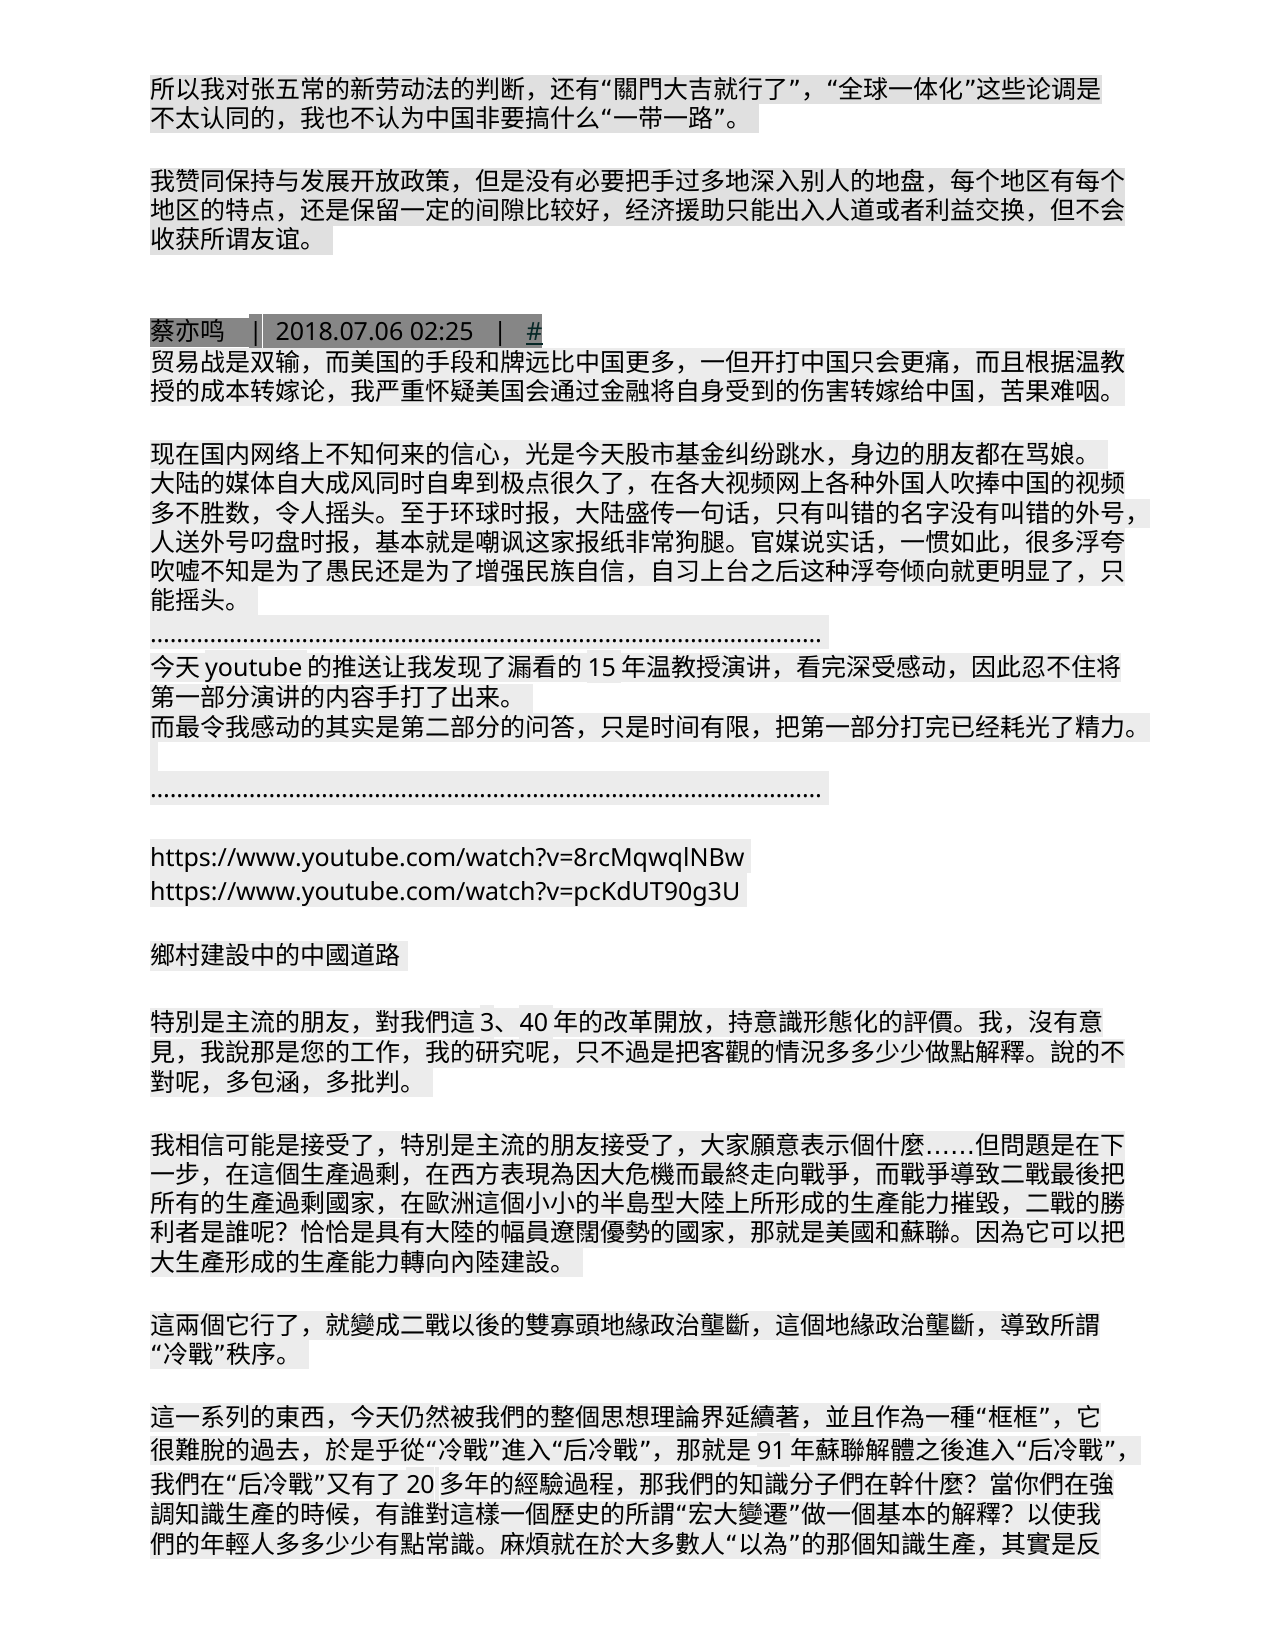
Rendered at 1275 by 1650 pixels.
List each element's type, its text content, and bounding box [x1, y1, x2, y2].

text 贸易战是双输，而美国的手段和牌远比中国更多，一但开打中国只会更痛，而且根据温教授的成本转嫁论，我严重怀疑美国会通过金融将自身受到的伤害转嫁给中国，苦果难咽。 现在国内网络上不知何来的信心，光是今天股市基金纠纷跳水，身边的朋友都在骂娘。 大陆的媒体自大成风同时自卑到极点很久了，在各大视频网上各种外国人吹捧中国的视频多不胜数，令人摇头。至于环球时报，大陆盛传一句话，只有叫错的名字没有叫错的外号，人送外号叼盘时报，基本就是嘲讽这家报纸非常狗腿。官媒说实话，一惯如此，很多浮夸吹嘘不知是为了愚民还是为了增强民族自信，自习上台之后这种浮夸倾向就更明显了，只能摇头。 ………………………………………………………………………………………… 今天youtube的推送让我发现了漏看的15年温教授演讲，看完深受感动，因此忍不住将第一部分演讲的内容手打了出来。 而最令我感动的其实是第二部分的问答，只是时间有限，把第一部分打完已经耗光了精力。 ………………………………………………………………………………………… https://www.youtube.com/watch?v=8rcMqwqlNBw https://www.youtube.com/watch?v=pcKdUT90g3U 鄉村建設中的中國道路 特別是主流的朋友，對我們這3、40年的改革開放，持意識形態化的評價。我，沒有意見，我說那是您的工作，我的研究呢，只不過是把客觀的情況多多少少做點解釋。說的不對呢，多包涵，多批判。 我相信可能是接受了，特別是主流的朋友接受了，大家願意表示個什麼……但問題是在下一步，在這個生產過剩，在西方表現為因大危機而最終走向戰爭，而戰爭導致二戰最後把所有的生產過剩國家，在歐洲這個小小的半島型大陸上所形成的生產能力摧毀，二戰的勝利者是誰呢？恰恰是具有大陸的幅員遼闊優勢的國家，那就是美國和蘇聯。因為它可以把大生產形成的生產能力轉向內陸建設。 這兩個它行了，就變成二戰以後的雙寡頭地緣政治壟斷，這個地緣政治壟斷，導致所謂“冷戰”秩序。 這一系列的東西，今天仍然被我們的整個思想理論界延續著，並且作為一種“框框”，它很難脫的過去，於是乎從“冷戰”進入“后冷戰”，那就是91年蘇聯解體之後進入“后冷戰”，我們在“后冷戰”又有了20多年的經驗過程，那我們的知識分子們在幹什麼？當你們在強調知識生產的時候，有誰對這樣一個歷史的所謂“宏大變遷”做一個基本的解釋？以使我們的年輕人多多少少有點常識。麻煩就在於大多數人“以為”的那個知識生產，其實是反智的。 抱歉啊，我又……說過了，又得……請大家原諒。 那麻煩在於什麼呢，就這個即使你把這段時間用“冷戰”意識形態和“后冷戰”的意識形態做了一些似是而非的解釋，那往後呢？我們還能摸着石頭過河嗎？不能。 因為前面是什麽呢？是金融化的汪洋大海，金融化是虛擬資本，虛擬資本只有泡沫化，而泡沫化的虛擬資本是以“三性”為生存的特質的。它的基本東西是什麼呢，流動性，金融資本可以在0.6秒之間，完成結算。它的每筆金融虛擬資本的網上交易，可以以毫秒計算，因此它的流動性的那個快速的特點，導致任何實體經濟——資源經濟、自然經濟，無論你們怎麼叫，都在它面前敗下陣來，因為你太長，再短的實體經濟，也是漫長的。那因此，因為它可以流動性，所以它可以短時間內集中性，就造成了，派生出來的，就是流動性所派生的集中性和短期性，這就跟當年的資本主義批判者們所提出的老“三性”，寄生性而導致腐朽性和垂死性，和那個東西呢其實是一致的。傳統政治經濟學到今天的新政治經濟學的無知，是無法理解什麼叫做虛擬金融資本在今天這個社會上的“三性”。那好了，它變成了一個因虛擬資本的快速擴張，而形成了一個像汪洋大海一樣的，你的這麼一個，所謂“前方”，你還能摸石頭嗎？沒有石頭了。 如果說前面，就我們走向生產過剩的這個階段，你最後摸到的那塊石頭還是“羅斯福新政”。那在這之後呢？人家二戰之後，因二戰把所有的西方資本主義國家都打殘了，大家把黃金白銀都送給美國，於是乎美國佔有了全世界60%以上的黃金，它可以發行全球70%的貨幣。至今，它仍然是以70%的儲備貨幣，成為金融資本第一國家。你往前走，你走他那個路，中國要走金融化嗎？嗯？還是要金融化主導的全球化？我們跟得上嗎？看看我們的鄰國，無論是韓國還是日本，還是我們的兄弟台灣，哪個能走的進去？ 在這些問題上，我說我們看看我們21世紀的方向。所以我說，如何去激進化的看待我們的現代化，這仍然是一個大的話題。因此我希望在座的各位，承擔知識生產責任的知識分子們，跟我們一起來思考一下這些重大問題。特別是亞洲，我們是一個原住民的地區，或者叫原住民大陸。為什麼？因為太遠。人家推進殖民化的時候，雖然到這兒來了，但只殖民化了一些小經濟體、小國，比如說亞洲，完全被殖民化的只有菲律賓一家，它被殖民化了400年。日本呢，是打到了，但是日本至今仍然是100%的原住民，韓國100%，整個朝鮮半島100%的單一民族。中國大陸儘管50多個民族，但它是一個原住民的大陸，它並沒有像經歷了殖民化的老俄羅斯，它把各種各樣的少數民族，它遷移。我們是原少數民族仍然在原來的聚居地，我們是原住民的大陸。整個亞洲大陸，包括印度南亞次大陸全部在內都是原住民，你沒有經歷過殖民化，你怎麼可以參照殖民化國家的那些經驗，來改造你自己？！有本事你先把你的人口95%送到太平洋，你再學美國、加拿大、澳大利亞，人家是原住民人口不到5%，包括巴西、阿根廷等等，這些殖民化大陸的這些國家，原住民人口基本上，消滅完了。它才有現在的這些，所謂制度，你再激進，你能把你的原住民都送到太平洋裡去嗎？不僅不能，我們未來還得是15點幾億人的原住民人口，到了那個頂點才能緩慢下降，但就是再下降，你也降不到10億以下。所以各位年輕的朋友，我們這一代人做夢，好不容易算是到了夢醒時分。你們，不要沿著我們的夢魘之路，繼續做下去了。 如果我們真的想像西方那樣，你們今天腦子裡都裝的那些普世話語，先得說，是不是打算先從自己做起，先自裁，我們先把我們的人口減少，到剩下5%，然後你就可以按照那個路走了，前邊這個所謂摸著石頭過河，摸到現在，全球化怎麼全球化？金融化怎麼金融化？少數精英朋友們已經兜里裝著綠卡或者乾脆老婆孩子全送出，他們是裸商裸官裸教授。你們當然也可以裸一把，對吧？這些裸奔出去，這也可以；但是，不太容易。 而因此，我們才說在這百年的激進化的，所謂過程中，有些不那麼激進的人試圖走一條另類的路。那，上一代人走了，我們這一代人呢，試圖有所繼承，有所揚棄，也有所發展吧。 這樣，我歸納一下，我說如何看，我剛才講的那些觀點，我說，1950年代以前，它只不過是一個完全沒有治理能力的被破壞的傳統大陸國家。1950年以後呢，它其實是一個通過所謂“civil war”，我們叫做三次土地革命戰爭，同時也叫做三次獨立戰爭，或者叫國內革命戰爭，哈，你用革命意識形態解釋，它就是革命，你用一般的意識形態解釋，它就是主權獨立的過程。那這三場戰爭打出的結果呢，是一個相對而言，沒-有-嚴-重-外-部-性的主權國家。 我最近在可能會……人老了嘛，你就要出點東西了嘛，所以我最近會出一個，關於發展中國家為何深陷發展陷阱不能自拔，誰也跳不出來，是因為，大多數發展中國家，形成國家政權的過程，形成這個主權的時候呢，它是交易形成的，你們今天大家都相信的“市場經濟解決一切”。 那，當交易形成主權的時候，就交易出了主權外部性，是負外部性；這個負外部性，就往往導致維持主權的經濟資源，被跨國公司佔有，這是大多數發展中國家普遍存在的問題。 於是乎這個所謂“主權負外部性”就使得維持主權的成本仍然是一個交易過程，就是說，當你自己不能支持你的所謂現代財政、現代政體的時候，議會道路啊，總統制啊，然後國防軍制啊，然後這個高等教育西方制啊等等，這些東西這是高成本的。這套高成本不能支持呢，只能拿西方財政，所以大多數，現在被作為“model”的國家，三分之一以上財政，是宗主國給的，不給，就垮；那給的條件就是“聽話”，按我說的做。 因此多數發展中國家之所以爬不起來的原因，就在於它在形成主權的時候，沒有經過慘烈的革命。而中國這個大陸上，它恰恰經過慘烈的革命之後，它形成了一個主權，曾經一度，是去外部性的，現在，當然慢慢在恢復外部性，這個另外再說，這個容易說錯話，所以我們先把它放下。 我們只是告訴大家呢，其實，如果我們看，這個百年的鄉村建設，是伴生著一個非常複雜的，中國形成國家治理主權的這樣一個條件，以及這個條件變化的過程。 那我們把它歸納為三次，我們說呢，早期的，有這個清末民初，也就是說，清朝所形成的傳統國家政權，解體，而民國，試圖照搬西方的國家政體，尚不能成立的這個階段，恰恰是禮崩樂壞，然後鄉村社會，就是一片衰敗。在這種情況下，有以實業救國，或者是以教育救國，或者是以科技救國，但這些救國論基本上是“自上而下”，那主張平民化的鄉村建設恰恰是個“自下而上”。所以它今天被中國這個復興之路國家博物館加了一個展板，叫做“其他救國路線”，指的就是這些打算“自下而上”的，那這部分，我們把它編成了鄉村建設的，這麼一個三次歸納，所以這裡邊做了三次歸納。 第一次是實現它的官民合作，1904年清末起於這個河北的定縣翟城村，遭逢亂世而又鄉村出面維護村級自治，而村自治呢，本身是幾千年的傳統，因此呢，是鄉紳，或者今天我們叫鄉賢了，我們看最近，中宣部部長講，鄉村復興的時候，文化復興，開始講鄉賢治理等等，這些東西呢，（19）04年清末就已經開始，形成了一個起步，那它興于1920年代，其實那個時候20年代什麼呢？民國開始了軍閥混戰，地方割據，在軍閥混戰、地方割據的情況下，都要從農村更多的提取，其實那個時候兵匪一家，過兵如過匪。大量的，所謂“禮崩樂壞”在鄉土社會的發生，是因為良紳，不可能應付兵家的需求，於是乎就“劣紳化”，“劣紳化”就把良民逼成刁民，一旦鄉村治理的鄉賢變成了劣紳，老百姓就變成刁民，這個東西就是鄉村社會的徹底破壞了，那這個時候就有一批人，出來利用當時的地方割據，形成了割據條件下的鄉村建設實驗。這是當年，一直到二戰以後，華西試驗區是最後一個被這些鄉建知識分子所主導的試驗區。它1949結束，這個時候呢，就結束了。而這個早期的鄉村建設的主要骨幹梁漱溟，他沒打成右派，但是，相當于右派吧。晏陽初流亡海外，在菲律賓搞個IIRR。盧作孚自殺，陶行知病逝，黃炎培幸免。因此現在，這個社會上，中華職教社仍然在開展活動，其他的有名無實了。比如像晏陽初研究會，梁漱溟研究會等等，都有，但是，只是勉強維持一些認同這個思想的老同志們，開展一點小活動。 第二次呢我們說，其實是沒有鄉建派的鄉村建設，因爲1950年你實現了跟今天大包干一樣的小農經濟，小農經濟這個分散社會，是無力抗禦任何資本的剝奪的，而我們在1947年就定下來，只要1949建國，你要搞的是民族資本主義。這點呢，當年是清楚的。到1953年呢，大家說社會主義改造，從那兒認爲是進入社會主義，錯了。其實1953年中共中央講的很清楚【我們要搞的是國家資本主義】所以你49年到53年之間是民族資本主義。1953年以後呢，一直到後來叫做國家資本主義。整個，是一個從私人資本的原始積累到國家資本的原始積累，這樣的一個過程。在這個期間，面對高度分散的小農，都有交易費用問題。因此國家主導，形成鄉土社會的組織建設、制度建設，是個必然，如果你懂點傳統政治經濟學用這個東西作爲工具來分析，我們就可以這樣歸納，這段時間的曆史。如果我們另外一個理論也可以歸納出另外一個脈絡，這個無外乎就是，我們借用西方的理論拿來做了點歸納。哪個對哪個錯其實大可不必爭，都不是科學，所以我不堅持什麽，我幹嘛要堅持呢？它不是我們自己的東西，我不過就是借來做了點分析而已，因此我迴避現在所有理論界的鬥爭，誰打我我立刻趴下，告訴你我不值得打，你對了不就完了嗎？我自己不認為我的對啊。當然也出了些書，也發了些文章。你當教授嘛，要不你怎麼能評得上今天的所謂二級對吧？你總得弄，所以這事就是，就這麼弄。對不起。 那我們接著看呢，在這個過程中間，官方主導。從52年毛時代開始，就是在抓農村的組織建設和制度建設，無論是當時的合作社，還是流通體制建設，都跟早期鄉建派們所主張的內容差不多，我甚至應該告訴大家，其實早期鄉建派在40年代做的鄉村建設，重慶也在做，延安也在做，延安是共產黨主導在做，重慶是晏陽初拿了美元在做，做的什麼呢，其實一樣啊。無外乎就是合作社為載體，實現良治，就這些東西，如果你再往前，30年代說，你看無論是宛西的自治還是鄒平的自治，做的也是一樣，基本上都是以合作社為載體，綜合性合作社為載體，實現一個鄉村良治，就這些東西。所以延續下來，到50年代，鄉村是否有可能實現良治，可能啊。因為民眾已經被廣泛動員了，這個世界上幾乎找不出任何一個發展中國家可以全民實現動員的，之後到那個年代，你們注意，中國是婦女就業率全球最高的，接近100%。我們現在的制度遺產導致我們今天婦女的就業率仍然高達84%，全世界第一，哪兒找去？為啥呢？其實無外乎就是當年你們的奶奶們參加了“識字班”。現在大家說起來，你們到老解放區就知道什麼叫識字班，是個識字班，就是解放婦女的。我們把這些東西看起來，你就知道，當一個可以無償得到財產的革命被大多數小資們都接受的時候，那，大家就都被動員起來了。至於這個革命過程中，是否有血腥有暴力，請問這個世界上哪個革命沒有？難道美國的南北戰爭，不是有大量的姦淫擄掠，殘害無辜？不都有嗎？今天我們的很多…嘿嘿…朋友們，當然，我理解你們的於心不忍，想用今天的你我，去重寫昨天的故事。這也算是一種解釋，請你們包容，希望大家以同樣的態度，包容我們。好了，在這個過程中間，我們知道，從50年代形成的組織建設，一直延續，延續到這個國家的工業原始積累完成，什麼時候完成的呢？70年代。當它完成之後，開始進入大生產不再需要從農業提取積累的時候。 農村又恢復了什麼呢，1980年的大包干。大包干的事，和1950年代是一樣的。所以毛和鄧做的事並沒有本質差別，鄧1949年~不是，毛1949年50年給農民分了一回地，鄧1980年又給農民分了一回地。有差別嗎？當然，也可能說有，意識形態可以作不同的解釋。我們說呢，純從財產關係的角度來說，是一樣的。在這個之後呢，又恰恰形成了一次，分散農民，重新做再組織化，再制度化，這兩個東西，又變成了和50年代差不多的東西。只不過，那個年代，資本的力量尚不夠強大。今天，三大資本，力量足夠強大，也因此，我們可以說，當年，你可以有龐大的官方力量推進沒有鄉建派的鄉村建設。今天呢，我們打算自下而上的做，就尤其困難。所以很多人問我說，溫鐵軍你為什麼一天到晚老是微笑著？我說，因為我面對的困難太多，只好微-笑-以-對。你還能怎麼樣呢，你哭？那不是一個男爺們應該的事啊，所以只好笑著。那我們看，我們這個民間為主的，鄉村建設。不僅面對著國內三大資本的崛起，乃至於三大資本過剩，向鄉土社會轉嫁成本的一個歷史過程。 我們也面對著，中國不得不加入全球化，而在全球化條件下，又是全球過剩資本，向資源經濟、實體經濟轉嫁代價，這個代價轉嫁，就被我歸納成了。我到高校工作十年，我就歸納一下這十年，快退休了，歸納一下我的理論到底是什麼。我說叫做，【成本轉嫁論】。它對接的什麼呢，往上對接的是沃倫斯坦的所謂【世界系統論】，或薩米爾·阿明的那個，所謂【依附理論】。這往上加了這兩個東西，它就基本上算是這個半個多世紀的一個思想傳承。當然我不敢這麼太……過，說過了就容易挨批。但總之呢，我們得看到。 其實在金融資本階段，世界金融資本的主導國家已經形成了金融資本的新秩序，形成了一個新的金融資本的核心。這個和沃倫斯坦的理論體系，早期的那個產業資本階段的核心，是有差別的。金融資本階段的核心，已經在2008年華爾街金融海嘯所引發的全球大危機中鍛煉成熟，並且形成了核心。什麼呢？就是1年之前，去年10月份，西方6個主要金融資本經濟體，聯合形成的貨幣互換協定。任何一個國家，這六個體：美國、加拿大、東邊日本、西邊英國、再加歐盟、再加瑞士。這六個，任何一個國家發生所謂，短期的流動性短缺，在沒有其他國家來“背”他，幫他背書的情況下，都會因流動性短時間的短缺，而發生金融危機。但現在，彌平了，為什麼？所有其他國家，你們的流動性，都等於我的流動性。這個協定，非常關鍵。然後是什麼呢？就是以你，沒有流動性短缺的國家的利率，來向我支付。那就意味著，我完全可以隨時燙平金融資本階段，因流動性短缺而發生的金融危機，於是乎，新核心形成，在它之外的，就是所謂“半邊緣”。你認同我的普世價值的意識形態，按我的要求構建你這個國家的制度，那就叫做“金融無邊疆”，我隨時可以來，把你的資源產生的收益，歸我佔有。在這種條件下，你可以作為半邊緣，或者叫做半核心，那取決於你的實際大小。而剩下的，不認同的，像中國這樣的，仍然構築金融高邊疆的，當然現在他也在慢慢的降低，甚至準備……放開。仍然構築的，你用你自己的本幣，來貨幣化你的資源資產；用你自己的資本市場，來資本化你的產業經濟的這些國家，你就叫做，一定得被邊緣化。如果你們成了，這個世界沒秩序了，金融資本的核心就會崩潰。所以，你們看到的所有的大片，其實背後都有一種“危機感”。……它什麼時候崩？只要你撐住了，它一定崩。麻煩就在於，我們現在，撐不住。好了，這些也不多講，這個講起來太複雜。但總之告訴大家，只要你在這樣的一個全球化的代價之下，它的成本會不斷地向你轉嫁，那你的實體經濟和資源經濟就很難維持。除非，你形成了一個自下而上和自上而下的，這兩者之間，能夠良性互動的，叫做善治。 它是否就是今天，西方給定的，這套普世話語？我，說不好，但總之，我們在試。所以，我們看，這個當年知識分子們他們做的事情，這個，大家看現在這張照片，這就是我們05年的這個鄉村建設的會議。當然，現在比當年早期人要多得多啦，我們現在成千上萬的青年學生加入其中，200多所高校，大概已經加入到支農活動中的青年學生已經20多萬。那，這個，歷史上前所未有的這種動員，形成的這樣一種運動，我們繼承的仍然是前輩的思想，晏陽初講：【我們不願安居太師椅上，空作誤民的計劃，才到農民生活里去找問題，去解決問題。我們希望拋下一切東洋眼鏡、西洋眼鏡、都市眼鏡，換上一副農夫眼鏡。】，因為農夫眼鏡現在是最大程度的接受轉嫁代價的那部分群體，就是換一副他們的眼鏡，才能看清楚這個世界，它的成本是怎樣逐級轉嫁的，遞次轉嫁到鄉土社會。那，在這種情況下，我們的知識生產，我們的教育，被當年的陶行知早就批評過了—— 他說：【中國鄉村教育走錯了路！他教人離開鄉下向城裡跑；他教人吃飯不種稻，穿衣不種棉，做房子不造林；他教人羨慕奢華，看不起務農，他教人分利不生利；他教農夫子弟變成了書呆子，他教富的變窮，窮的變得格外窮；他教強的變弱，弱的變得格外弱。 】 （19）26年，當年陶行知先生的教誨，今天，不知道還適不適用，我們，反正還是記得的好。 那在我們這些人中間，有的已經去世了。這個就是當年，到各個高校去發動青年下鄉的劉相波（1968-2011），他不願意人家叫他老師，所以他就把劉老師改成了“劉老石”，他願意做一塊鋪路石，他說【青年是用來成長的，老師卻是用來犧牲的。】 在座的，我們有梁漱溟鄉建中心的年輕人，他們就是他的傳人。他呢，天津青院的老師，被青院的老師們叫成“劉老講”，因為老下鄉，所以沒有“paper”，所以不能提副教授，長期老講師。最後實在沒辦法，到我這來讀博士，想……想給他改換門庭。結果，讀博士期間去世了。雖然我仍然是微笑的在說他，但其實為失去這樣一個助手呢感到非常沉痛；但是，我相信……他也跟我一樣，其實每天都笑著。我們往下在……再就是對所謂的第一次鄉建的概括。 （19）04年到（19）49年，差不多有小半個世紀的鄉村建設。它其實是當時，這個國家的混亂狀態，那我們所謂，和一般的所謂“救國理論”不同的是我們堅持“救民”，不是今天的，是百年來的它的一個，一向的一個……一個目標。它就是說，只能做平民化自下而上的那種鄉村建設。我們在中國，越來越多的承載全球危機、轉嫁成本，於是乎就越是，就是梁漱溟說的【他毀，遠遠不如自毀】。越多的接受全球化成本轉嫁，就越多的出現自毀。這個辯證關係，其實仍然是這樣的。那這個過程中間，你所做的努力，未必都是成功的。往往可能大家，眼淚多餘歡笑，但那又有什麼？千萬不要庸俗的把井蛙眼裡的成王敗寇，當成是真實的歷史。這點呢，我是，特別提醒一下。 那鄉村建設，當年，民國年間有600多個團體，1000多個試驗區。我們今天還達不到當年的那個規模，但是，也還算是有點，成績了吧。 那我們現在呢，把這個張謇當時在南通所做的南通試驗，歸納入到最早的鄉村建設試驗。它是一個，完全在地化的試驗過程，它把所有產生的收益。其實我們今天做的另外一套理論體系，我們叫做“總租”理論。它無外乎是，把所有，這個地區，形成的，所謂產業收益，全都用於當地的福利建設、教育建設、基本建設等等。因此呢，張謇早年的南通試驗區，相對來講，我們把它叫做“縣治”的成功。同理，盧作孚在重慶北碚鎮，所做的北碚實驗區，叫做鎮治試驗。梁漱溟在鄒平做的，我們叫做村治試驗。無外乎是縣、鄉、村，三級的治理試驗，它為國家治理，提供了基礎。因此我們現在之所以能拿到“國家重大”，就在於我們強調國家安全的治理基礎，是鄉土社會。那當年，這是，這個，早年這個南通試驗區的一些情況。這個張謇就是欽定第一甲第一名的清末狀元，他後來當了部長，然後辭官回鄉，回到南通，建立了南通試驗區。這個，整個大的鄉建，當年的背景，其實有很重要的情況請大家注意，其實“29-33”大危機對中國當時民國正在蓬勃興起的現代化，也就是“工業化+城市化”，是一個非常重大的挑戰，是因為‘黃金經建’這是民國史上非常有名的，這個十年發展過程。 它其實造成兩個東西：第一就是，原始積累從哪來？你不能對外剝奪，你不是西方國家，對吧？那你只能對鄉村剝奪，於是鄉村社會發生了一系列改變，這個我在90年代的文章就介紹過了，它為什麼是工商業資本和金融資本摧毀了鄉土社會，而不是一般的地主。這個道理呢，今天我發現很難被大家接受。但是，它是一個有數據支撐的體系，我們分析到了。就是你主要是從鄉村提取積累，於是乎破壞了鄉土社會的生存基礎。 另外一個，就是“29-33”大危機爆發之後，中國出現了什麼呢？當時叫做deflation，也就是說 哦……今天叫做deflation，當時就是白銀外流。白銀外流導致中國發生白銀危機，白銀危機導致，民國政府當年不得不推行幣制改革，放棄“銀本位”，改行“紙幣制”，法幣。於是乎就從這兒開始，出現了民國的所謂“金融危機”，從原來的deflation，所謂的通貨緊縮，到inflation，通貨膨脹。 通貨膨脹，隨37年，日本和中國的戰爭，導致中國把有限的貴金屬全部交給美國來換軍火，換的軍事援助。於是乎民國年間的開始進入長期通脹，一直通脹到1948年的金圓券改革再次失敗，整個財政金融垮臺，所以“政府意義”的現代化到1948年末，徹底失敗。那軍隊，沒有軍餉，不再打仗。於是乎摧枯拉朽一般的，被游擊隊方式的共產黨，奪取了政權。那共產黨奪取政權，其實也有一個很好的解釋就是：它怎麼化解危機？大多數發展中國家，在獲取政權后，都面臨的是大危機，大危機導致政權不能存在。就是，革命產生的政權是短命的，其原因在於它對於經濟危機，無力化解。中國怎麼化解呢？農民戰爭，要的是什麼？分地。那好了，88%的農業人口接近90%，回家了。新建立的這個1949年的政權不用再管100%的中國人，只管11%到12%的城裡人，就夠了。8~90%的農民回家種地了，有吃有喝不找你（麻煩）。所以小車挑擔，就能把農產品剩餘拿來，養活那10%的城裡人，9個人養活1個人，有什麼不能養的？恰恰不是現代化救了中國，是傳統的鄉土社會回歸小農經濟，救了1949年深陷危機的中國。這觀點恐怕也扯的半徑大了一點，對不起哈，各位有批評。 我們往下看就知道了，民國這場大危機，導致民國的，我們想象的，完全民營化的工業化，城市化，最終走向了失敗。這個現代化的努力，清末當時是洋務運動失敗了，民國，是什麼呢，民營經濟的失敗，最後才轉向四大家族嘛，借戰爭之機，對吧？等等這些被我們批成了另外一個解釋，當然，那個解釋對。大家按教科書來，我沒意見。我們自己看呢，其實應該知道這是個大背景，在這個大背景之下，過量的工業化代價，城市化代價，轉移到鄉土社會，破壞了鄉土社會。才有了這麼多的人，因“不忍”，其實無外乎就是一種“婦人之仁”，就是被你們今天當成“女性主義”的那種思潮，所以早期的中國鄉建知識分子，早就是女性主義了！不用今天。當然大家願意把他們當做你們的前輩，願意……我希望各位女性主義者，有點考慮。 那我們知道，這個翟城村是1904年最早的這個鄉建村，是鄉紳父子，在禮崩樂壞、劣紳遍地的條件下，試圖恢復良紳自治，他有條件就是什麼呢？它的村內幅員，在1904年的是時候，已經2000多口人了，它現在是個5000多人的大村。5000人在西方相當於城市，2000人也相當於城市，所以它實際上實現的是一個2000人範圍的，在地化的自治。我們把這個是，作為它的起步，所以我們說，清末的現代化，太平天國事變中，湘淮兩軍接受“器物說”，其後，地方實力派洋務運動興起。然後在庚子事變前，之前，清廷接受“制度說”。其後，中央政府開始推行全面改制，所以清末，其實已經起了一波現代化高潮，只不過它失敗了。然後接著進入民國早期，然後再這個接著在這個變化階段上，出現的是早期的鄉村建設，接著我們再看，民國早期，其實有一批，政府官員，甚至高官，認識到，必須救民與水火，於是乎他們辭官回鄉，去做試驗。 其中比較著名的是第一個臨時大總統黎元洪，它的秘書姓孫，就到了定縣，發現了翟城村這個村治樣板，於是乎他整個定縣推廣，到1914年，民國之初的第三個年頭，定縣就成了民國的村治模範縣。接著大家看，孫中山的秘書，叫黃展云，他是國民黨的省委書記，福建省黨部書記辭官不做，到福建長樂，現在叫長樂市長樂營前村，去做這個營前模範村。他的做法和張謇一樣，無外乎是把營前村這個村域範圍內，它兼併了周圍兩個村，形成的所有收益，用於本地的社會開支，非常穩定，但他被人構陷，接著，也就把他的權利剝奪了。那第三位是，馮玉祥，他的副官，實在這個河南信陽，創辦的是這個村治試驗區，也相對來講還算是比較成功吧，因為周圍那地方，“三不管”地方，土匪橫行能實現村裡的自治就已經不錯了，但因為他得罪了當地官匪一家、兵匪一家的勢力，於是他被暗殺了，然後那看過他這個地方，幫他搞過的梁漱溟，就當時馮玉祥，中間呢有一部分是韓復榘，韓復榘叛變了馮玉祥，投了蔣介石，被任命為山東省主席。他治理山東省，用的是梁漱溟從宛西拿來的經驗，形成的是鄒平試驗區，我們如果看民國早期這個政府以善治為目的而推行的割據條件下的的制度試驗，都是以鄉村的，在地化治理為主要內容的。那好了，我們看，這是黃展云，在福建長樂，這就是他當年，早期建的這個商業街。就跟我們現在地方政府搞招商引資開發的情況是一樣的，所以他建立的一個營前模範村，只不過它的收益，留在當地了，不是被剝奪，被資本佔有而已。 那宛西試驗區，以及其他的這些試驗區，包括延安，所以下邊加了句話：1940年代，延安和重慶都在農村成功的開展了，減租減息為前提，綜合性合作社為載體的鄉建運動。不論何種意識形態，什麼黨派，到鄉土社會，你要面對的是，傳統鄉土社會，方子，只有一個，意識形態，你們可以規避。那鄉村建設的主要流派，客觀評價，大家可以查書，有大量的各種各樣的解釋。那接著我們看，像鄉建中的一個，非常重要的一個部分。那接著我們看，像鄉建中的一個，非常重要的一個部分，就是梁漱溟當年所做的事情。今天你們看，我們很多地方政府搞得辦公大廳，把多個部門集中到一塊兒。這事，梁漱溟30年代早就干了，這就是他當年的，合室辦公，整個縣的所有部門集中到一間屋子裡邊，就在這辦公，別讓老百姓跑那麼多衙門，這當年就干了。它的所謂村治試驗的成果，他跟毛澤東在延安，有過徹夜長談。到底如何建國，如何維持中國這樣一個“並非西方意義的階級社會”的社會存在，這個當年他們就談過。所以我們很那說，毛澤東完全是按照你們今天所說的意識形態，西方所謂共產主義意識形態來操作，很大程度上，這些交流都是有用的。那我們再看，當時的，其他的，各地的鄉村建設，這個圖片是，也跟我們今天一樣，為了訓練青年人，就是當年盧作孚在北碚辦學校，組織民團中的青年，讓他們去鍛煉體魄，去參與各種公益活動，去勞動。 這些事情呢，在當年都已經是廣泛開展了，那接著我們看，這個，中國工業化，就是，進入新的一輪工業化，是從1950年開始的，因朝鮮戰爭，給中國，天上掉下個林妹妹，蘇聯人把，重工業、裝備工業，轉移到了中國，就中國突然就在不能有工業化條件下，突然有了那就……對不起啊，稍微加快一點[主持人遞了張字條]。就那個年代呢，為了“方便”從農村佔有剩餘，推進了農村的組織化，所以你們看，後來，知道工業化完成，才對農村“去組織化”，就是當代的改革叫做“去組織化”，而50年代的改革叫做“農民的組織化”，直到高度集體化的這種高度組織化。目的，在於服務于國家工業資本，方便的從農業提取剩餘，所以你們怎麼解釋，經濟的過程其實就是這麼簡單。額，意識形態可以解釋成不同，所以溝口熊三先生有一句很著名的分析，解釋當時的，民國年間的鄉建和新中國建立以後的制度建設。他說：【兩條道路雖然在中國是否存在階級這一革命的基本問題上，是相互對立的，毛和梁在這個問題上有對立，但在建立新中國的局面下，卻顯現出猶如兩根稻草被捻成一根繩子般的協調。】這個講的很清楚，所以毛當時讓梁（19）50年到四川去觀摩土改，梁在那兒，一去以後大喜過望【當年我們要做的事情你們都做了。】所以梁當時是擁護毛的土改政策，他在合作社組織化向城市做【過大】的剩餘貢獻上，跟毛發生了衝突。但在此之前，在土改問題上，它是一致的。 那我們看，這兩張圖，其實表達的是民國和新中國這兩個不同的原始積累。最大的不同就在於，1950年以後完成了工業化最難過的那關，就是資本的原始積累，形成了工業化大生產，那就進入了福特主義和凱恩斯主義這個階段，那我們看這個階段，其實也靠了四次外資，但大多數發展中國家外資進入都導致這些國家出現嚴重的外債，要麼就不還，不還就導致國際關係破裂，要麼你還，就陷入深重的經濟危機之中——中國是怎麼過來的？我們每次外資，都導致經濟危機，經濟危機都向農村轉嫁，所以共三次上山下鄉，每一次都是城市危機不能就業，把不能就業的年輕人送到農村去。我是第二批，1968年下鄉的。我們算下來呢，這三次上山下鄉，我們從城市向農村轉移了4000多萬不能就業的勞動力。到1980年以後，這些人得回來，城市又遭遇危機，1980年大危機發生的時候，我們當時叫做待業青年。總數多少？4000萬。 歷史是驚人的相似，毛時代，有4000萬知識青年下鄉，鄧時代一開始，就4000萬待業，其實就是失業。這個世界上，西方國家，任何一個，挑出來，可曾有過4000萬以上的失業？我們有，我們不僅有這次，就是當鄧不能再用上山下鄉解決青年失業的時候，我們4000萬待業。接著，就是8~90年代的4500萬國企職工下崗，也叫待業，其實就是失業，但你就是這個叫法，因此，我高度評價做意識形態工作的同志他們的成就。 那接著我們說，其實，我有本書叫《八次危機》，去年出版的，就把中國，從1950年以來，60年的發展過程，歸納做八次週期性的經濟危機，有關文章，現在已經開始被翻譯成其他的文字，人們開始去理解了，啊，鬧了半天，它並不特殊。它只是一個，因大量引入了外資，而不得不還債，因還債引發赤字，因赤字引發投資不足，投資不足引發不能就業，怎麼解決的問題而已。我們解決就是因為有龐大的農村，承載了危機代價，他是一個“labor庫”，就是一個勞動力蓄水池，城市是一個“capital庫”，資本池，資本池的代價，不由資本自己承擔，而是轉嫁給了其他，這就是中國所謂成功的，秘密。並不奇葩，無他，但轉移了而已。好了，那我們看近當代，50年到80年，難道不也是，在這個你們看，0這條橫線之上下，出現過多次劇烈波動，幾乎每一任領導上台，都會遭遇到一次經濟危機，只不過，被我們，這個意識形態工作的同志把它解釋成了從一個勝利走向另一個勝利。這也對，到處鶯歌燕舞啊，那實際上呢，我其實覺得，你能度過危機，本身就是可貴的世界經驗啊。這才是中國人真正值得拿到世界去自豪的東西，為什麼我們不說？ 這我也覺得奇怪，當然，留給年輕人哈，慢慢你們去說。所以我說，每一次波動，你看都是類似的，那我們把它解釋，這是每一任領導人，他都會遭遇到一次波動，但這個時候因為你已經有工業化了，可以用大生產所形成的的資本投資能力，來解決經濟危機。這些我們就不多說了，但這個過程中間形成的是，中國工業，城市工業如何從農業提取原始積累，這些書上都有，大家有興趣把《八次危機》找來一看，全都有，這不多解釋了。 那我們說呢，講講這個建國以後第二次鄉建的內容。我們說80年，鄧小平恢復了農戶經濟之後，今天你們看到的有關發展組織故事，其實就是當時如何做組織創新、制度創新的。當然大部分人納入主流之後，就不再講這個真實的故事了，變成了一個如何附和我們現在到處鶯歌燕舞的說法。 那這個，其中還有另外一個故事就是，世界銀行介入到中國農村改革，這件事情呢，我是參與者，因為我當時是世界銀行代表團的翻譯，然後兼中國項目組的成員，我負責檢測和評估，最後基本上都糊弄過去了，那就，成功啦。所以中國的世界銀行項目，是，它在發展中國家最成功的，因為我們的數據符合它的要求。所以我後來在做這套玩意兒的時候呢，駕輕就熟。那我們的核心內容就是組織創新、制度創新，跟我們的前輩做的是一樣的。所以88年我們做試驗區的時候，就是把前輩的資料：梁漱溟、晏陽初。他們怎麼做的，從北京圖書館複印過來，放在我們的資料位裡邊。準備當我做不動的時候，我們做個比較。所以那一波的鄉村建設其實講的很清楚的，具體的試驗進程如何如何。今天大家熱議的很多問題，我們都討論過了，也都試驗過了，經驗教訓都是清楚的，是不是大家接受，另外再說吧。所以我這一段就，放過去了。 接著講，新世紀中國加入全球化以後的鄉村建設。你們知道2001年對中國來說是個大年，對我們的同胞台灣來說也是個大年。因為這一年，2001年中國大陸、中國台灣在同一個半天，相隔一個茶歇，加入了WTO，納入了全球化。那就是，共同承載全球化的成本轉嫁的。 那我們開始呢就，從這一年開始，重啟了自下而上，依靠民間力量的鄉村建設。今天這個鄉村建設，今天已經發展成了一個非常廣泛的社會運動 。大家可以看，這些都是些logo，我們這個鄉村建設這些小單位都有logo。大家都認同我們這個“大鄉建”，儘管每個單位都是獨立註冊的。 那我們說呢，我們搭建了一個“四無”平台，沒有領導班子，誰是領導，不知道--我不是哈，我只是一個facilitator；那……沒有上級組織；那……我們沒有人固定去做籌資，我們也沒有紀律約束，進退自如，愛來就來，愛走就走，沒人約束你。所以這個，我剛才為什麼講大眾民主，你要有這些，所有這些東西都有的話，你會自覺不自覺地走向精英專政，都沒有，你才有可能大眾，自由參加，真正的自由在我們這兒。接下來，我們說，我們倡導大眾民主，我們講的什麼呢，多元文化，講究包容不爭。我從來不說誰對誰錯，我很多同事就是，溫老師，就是因為你，不說這個事情對錯，才弄得大家議論紛紛，長期議而不決。我說“那就對了”幹嘛要說對錯？每人都有自己的利益，就算他不那麼光明，又怎麼樣呢？哪個小資不得腌腌臜臜一把。那些人又總有點，燈紅酒綠，難免，對吧。所以我說包容不爭，然後就是進退自由啦，然後就是“道法大同”。因為你總有點向善的理念吧，於是道法大同就是我們的理念了。這樣看呢，它就變成了一個廣泛的社會運動。這些，那我們看這些呢，其實就是大家在各地做的事情，就不多解釋了。 那我們現在呢五個主要內容，第一個，就是，在農村開展生態農業，搞合作社；接著就是城鄉良性互動在城市建立消費者的有機消費合作；接著是打工者融入城市的服務中心；再有呢就是動員成千上萬的青年學生，讓他們下鄉支農；最後一個呢是，如何復興農村文化。這五大系列，構成現在的全國，中國大陸上的大鄉建系統。這就不多講啦，農民工的問題啊等等這些不多講了[主要是演講時間不多了]。 那，具體的呢，這是我們在村裡邊開國際會議，在村裡頭辦學校等等這些。當時，如何，發動農民，其實這個又跟我們前輩做的鄉村建設又一樣了。當年梁漱溟、晏陽初都說，我們下鄉來，要搞農民運動，結果我們發現，農民不動。凡是屬於下過鄉的人都知道，要想讓農民動起來是很難的。尤其是發動合作社，他只要不能馬上見到眼前的好處，一定不跟你幹，你想要他搞有機農業，搞生態化。如果，你不做，讓他自己去做，不可能的。所以我們最開始在村裡邊搞的時候，發動合作社，搞有機農業。一定要靠我們自己的先做起來，那同時呢要從文化活動入手，我們叫做文化建設是最低成本的，最高收效的一種工作。組織了很多，方方面面的，農民所需要的社會組織。像老年協會，婦女協會，而不是上去就搞合作社。那這個合作社和有機農業呢也是靠志願者，先來發動，這個具體故事不講了，講起來就沒時間了。那這是一套生態建築，是台灣的谢英俊建築師幫我們在我們這個村裡的鄉村建設學院建立起來的。因此我們就有一套立體循環農業和生態建築的，全生態的鄉村建設學院。 我們農業呢是六位一體的：生態廁所來轉化排洩物 ，然後我們有生態大棚，大棚底下呢是沼氣池，大棚裡邊養豬種菜，然後我們挖了土、堆成山、山上小坡上種果樹，池塘養魚，周圍有大田有菜地。這就變成六位一體，完全循環的生態農業。那旁邊呢，就是生態建築都是沒有任何現代建材的。它是石料、木料、和夯土所形成的建築，這些生態建築，冬暖夏涼，然後最右邊這個呢，是生態禮堂，它是個半地下的，冬天不用生火，夏天不用空調，把那個塑料布撩起來就通風了，冬天蓋上點稻草就保暖了，這樣的一個生態禮堂能容納400人。我們在農村完成了這樣一個全生態的系統，以形成，對農民和青年知識分子做培訓的教材的那個可視性，那這些東西呢，後來，非常幸運，都變成了中共十七大、十八大的國家戰略了。我們現在講生態文明，講生態化的發展，講兩型農業：資源節約型、環境友好型，才形成有機。所有的大企業們也都以有機、生態，作為自己的logo了。這個我們做了十幾年，慢慢被大家接受了。這當年建的時候，最初的情況，這是當年建生態廁所，沼氣池的；這是生態廁所，最早的第一個生態廁所，比較簡陋，但它是糞尿分離的至於怎麼幫助大家來熟悉這套東西呢，那是一個非常複雜的過程，今天不多講了。這是在河南蘭考的試驗區，如何發動青年學生下鄉，怎麼重新動員農民，農民現在是農民不動的，那在山西永濟的蒲韓社區，這些青年農民怎樣重新回歸鄉里，他們為什麼願意回到綜合性的合作社。如果完全就像我們現在單純經濟觀點，其實農村活不下來，一定要各種各樣……這是農村生態產品進城，怎麼推進公平貿易，推進城鄉互動，這是怎樣在城市郊區，開展多樣化的市民農業，大家知道，今天市民農業已經遍地開花了，但當年開始建的時候，卻是非常困難。這是新興的農夫市集，這是我們在各地開展的農村建設試驗區，這個不多作介紹了。 那現在呢，正好是在2007年以後，這個執政黨開始強調生態文明，也認同組織化，那我們現在呢，應該說鄉村建設走到今天，已經可以做些經驗總結和經驗歸納了，具體的，我就不一一念了，各位有興趣的呢，可以上網搜，我們基本上都已經發表了，謝謝大家。 [150, 348, 1125, 1559]
text 蔡亦鸣 | 2018.07.06 02:25 | # [150, 314, 1125, 348]
text 所以我对张五常的新劳动法的判断，还有“關門大吉就行了”，“全球一体化”这些论调是不太认同的，我也不认为中国非要搞什么“一带一路”。 我赞同保持与发展开放政策，但是没有必要把手过多地深入别人的地盘，每个地区有每个地区的特点，还是保留一定的间隙比较好，经济援助只能出入人道或者利益交换，但不会收获所谓友谊。 [150, 75, 1125, 289]
